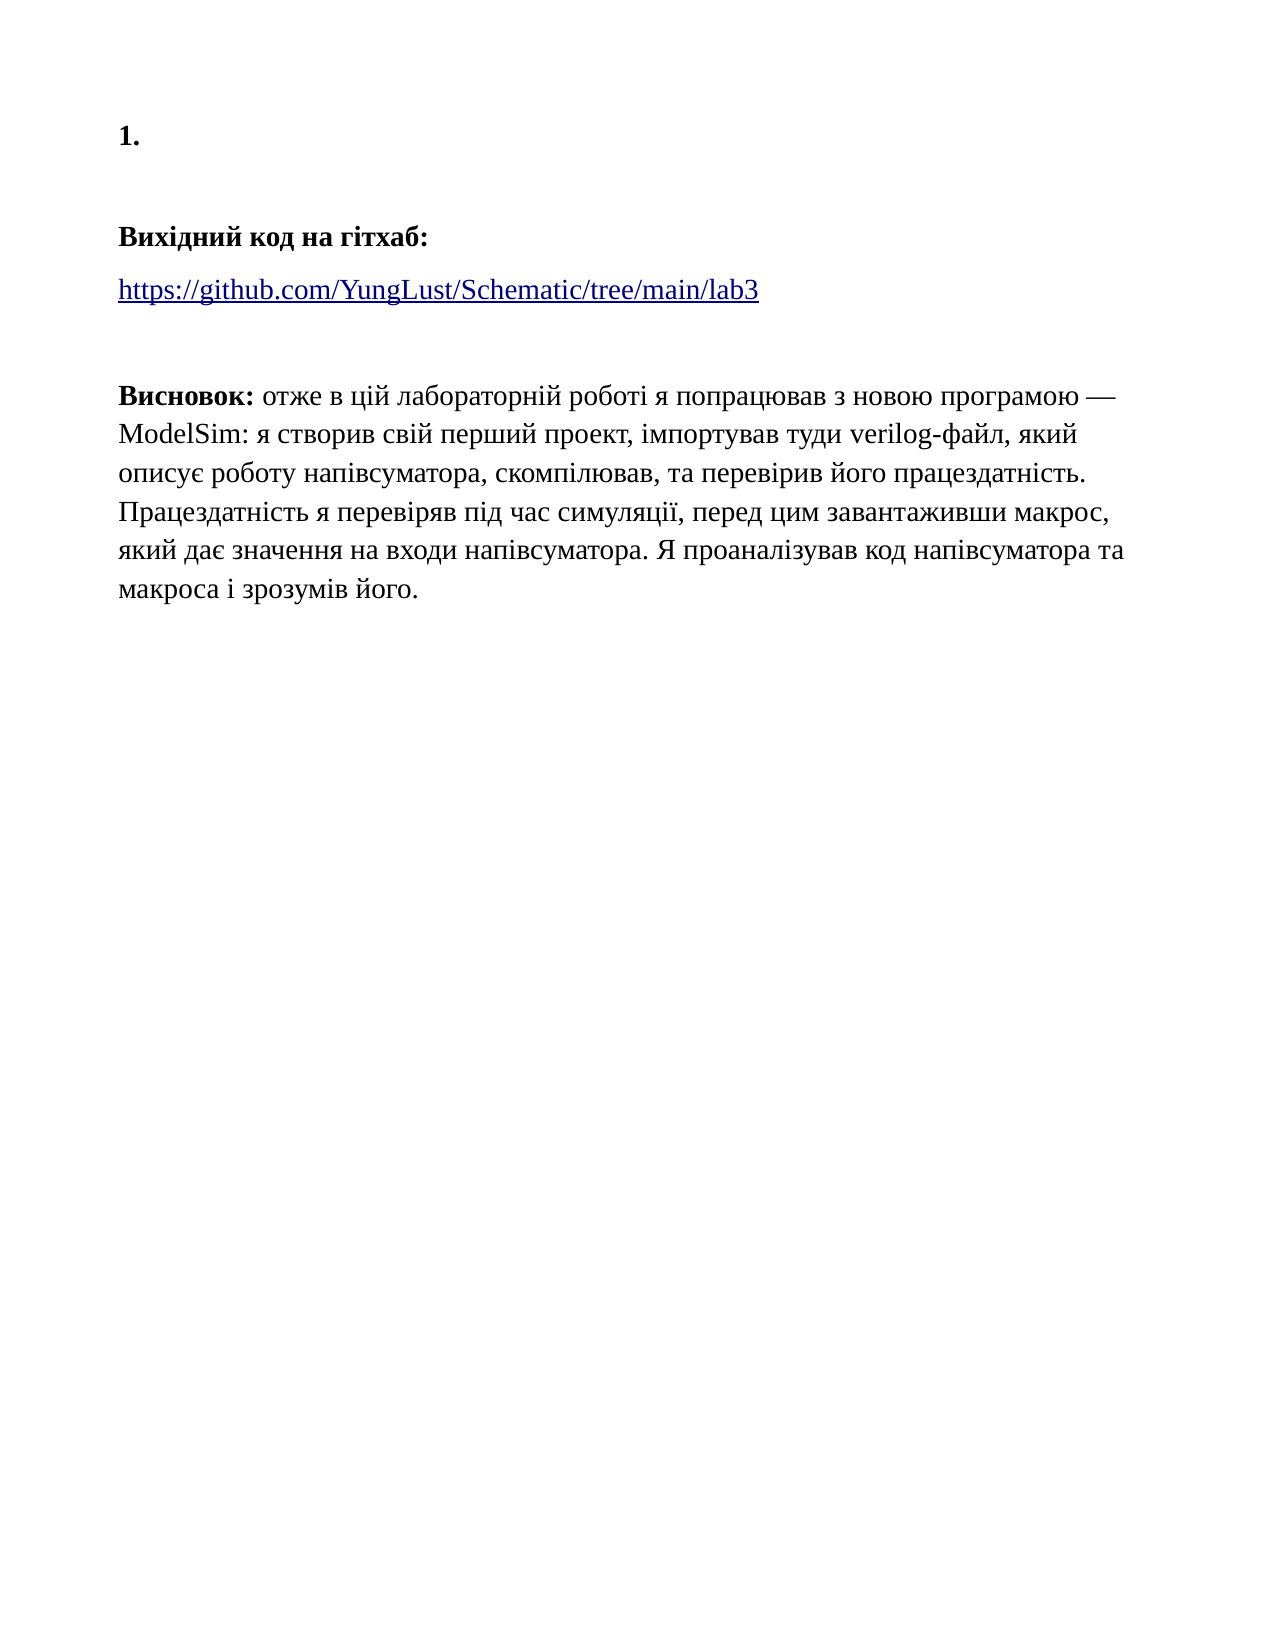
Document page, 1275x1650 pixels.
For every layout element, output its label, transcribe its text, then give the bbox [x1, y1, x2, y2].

text Висновок: отже в цій лабораторній роботі я попрацював з новою програмою — ModelSim: я створив свій перший проект, імпортував туди verilog-файл, який описує роботу напівсуматора, скомпілював, та перевірив його працездатність. Працездатність я перевіряв під час симуляції, перед цим завантаживши макрос, який дає значення на входи напівсуматора. Я проаналізував код напівсуматора та макроса і зрозумів його. [118, 378, 1157, 604]
text 1. [118, 118, 1157, 152]
text Вихідний код на гітхаб: [118, 219, 1157, 252]
text https://github.com/YungLust/Schematic/tree/main/lab3 [118, 272, 1157, 305]
